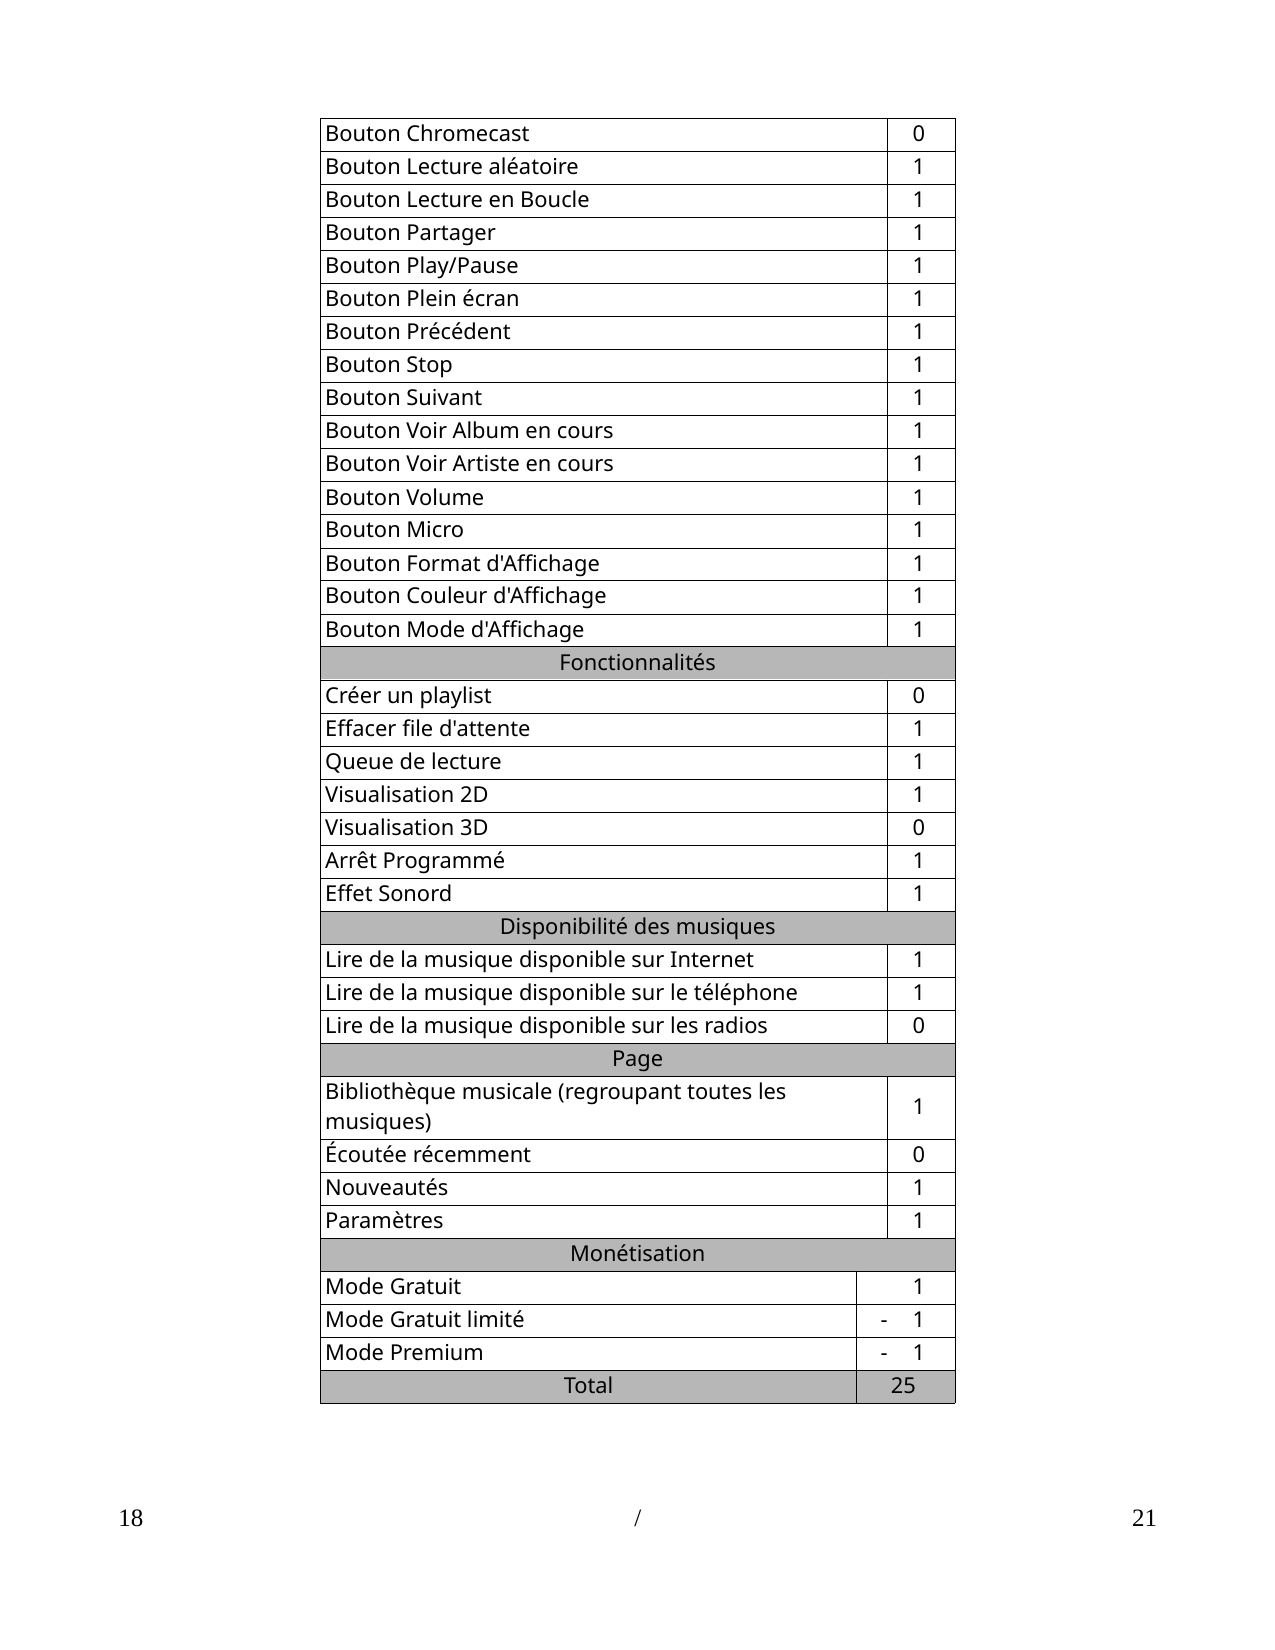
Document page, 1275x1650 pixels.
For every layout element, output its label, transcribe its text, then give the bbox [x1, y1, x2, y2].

table_cell 1 [888, 449, 955, 481]
table_cell Écoutée récemment [321, 1140, 887, 1172]
table_cell 0 [888, 813, 955, 844]
table_cell Lire de la musique disponible sur Internet [321, 945, 887, 977]
table_cell 1 [888, 1077, 955, 1138]
table_cell Bouton Voir Artiste en cours [321, 449, 887, 481]
table_cell 0 [888, 119, 955, 151]
table_cell 1 [888, 846, 955, 878]
table_cell 1 [888, 615, 955, 646]
table_cell 1 [888, 581, 955, 613]
table_cell 0 [888, 1140, 955, 1172]
table_cell 1 [888, 317, 955, 349]
table_cell 1 [888, 1206, 955, 1238]
table_cell Mode Premium [321, 1338, 856, 1370]
table_cell 1 [888, 879, 955, 911]
table_cell Bouton Lecture aléatoire [321, 152, 887, 184]
table_cell 1 [888, 549, 955, 580]
table_cell Total [321, 1371, 856, 1403]
table_cell Bouton Partager [321, 218, 887, 250]
table_cell Paramètres [321, 1206, 887, 1238]
table_cell Effacer file d'attente [321, 714, 887, 746]
table_cell [857, 1272, 887, 1304]
table_cell Créer un playlist [321, 681, 887, 712]
table_cell Bouton Volume [321, 482, 887, 514]
table_cell Visualisation 3D [321, 813, 887, 844]
table_cell - [857, 1338, 887, 1370]
table_cell 1 [888, 945, 955, 977]
table_cell Bouton Précédent [321, 317, 887, 349]
table_cell Bouton Mode d'Affichage [321, 615, 887, 646]
table_cell Monétisation [321, 1239, 955, 1271]
table_cell 1 [888, 218, 955, 250]
table_cell Nouveautés [321, 1173, 887, 1204]
table_cell 1 [888, 152, 955, 184]
table_cell 1 [888, 1272, 955, 1304]
table_cell 0 [888, 681, 955, 712]
table_cell Bouton Format d'Affichage [321, 549, 887, 580]
table_cell Queue de lecture [321, 747, 887, 778]
table_cell Bouton Micro [321, 515, 887, 547]
table_cell 1 [888, 482, 955, 514]
table_cell Bouton Lecture en Boucle [321, 185, 887, 217]
table_cell Visualisation 2D [321, 780, 887, 812]
table_cell Bouton Play/Pause [321, 251, 887, 283]
table_cell Mode Gratuit limité [321, 1305, 856, 1337]
table_cell Fonctionnalités [321, 647, 955, 679]
table_cell Page [321, 1044, 955, 1076]
table_cell 1 [888, 515, 955, 547]
table_cell 1 [888, 350, 955, 382]
table_cell 1 [888, 780, 955, 812]
table_cell Lire de la musique disponible sur les radios [321, 1011, 887, 1043]
table_cell 1 [888, 383, 955, 415]
table_cell Disponibilité des musiques [321, 912, 955, 944]
table_cell 1 [888, 1173, 955, 1204]
table_cell 1 [888, 251, 955, 283]
table_cell 1 [888, 978, 955, 1010]
table_cell Lire de la musique disponible sur le téléphone [321, 978, 887, 1010]
table_cell 1 [888, 1338, 955, 1370]
table_cell Arrêt Programmé [321, 846, 887, 878]
table_cell Effet Sonord [321, 879, 887, 911]
table_cell 1 [888, 185, 955, 217]
table_cell 25 [857, 1371, 955, 1403]
table_cell 1 [888, 416, 955, 448]
table_cell Bouton Voir Album en cours [321, 416, 887, 448]
table_cell Mode Gratuit [321, 1272, 856, 1304]
table_cell Bouton Stop [321, 350, 887, 382]
table_cell 1 [888, 714, 955, 746]
table_cell - [857, 1305, 887, 1337]
table_cell Bibliothèque musicale (regroupant toutes les musiques) [321, 1077, 887, 1138]
table_cell 1 [888, 747, 955, 778]
table_cell Bouton Suivant [321, 383, 887, 415]
table_cell Bouton Chromecast [321, 119, 887, 151]
table_cell 1 [888, 1305, 955, 1337]
table_cell Bouton Couleur d'Affichage [321, 581, 887, 613]
table_cell 1 [888, 284, 955, 316]
table_cell 0 [888, 1011, 955, 1043]
table_cell Bouton Plein écran [321, 284, 887, 316]
